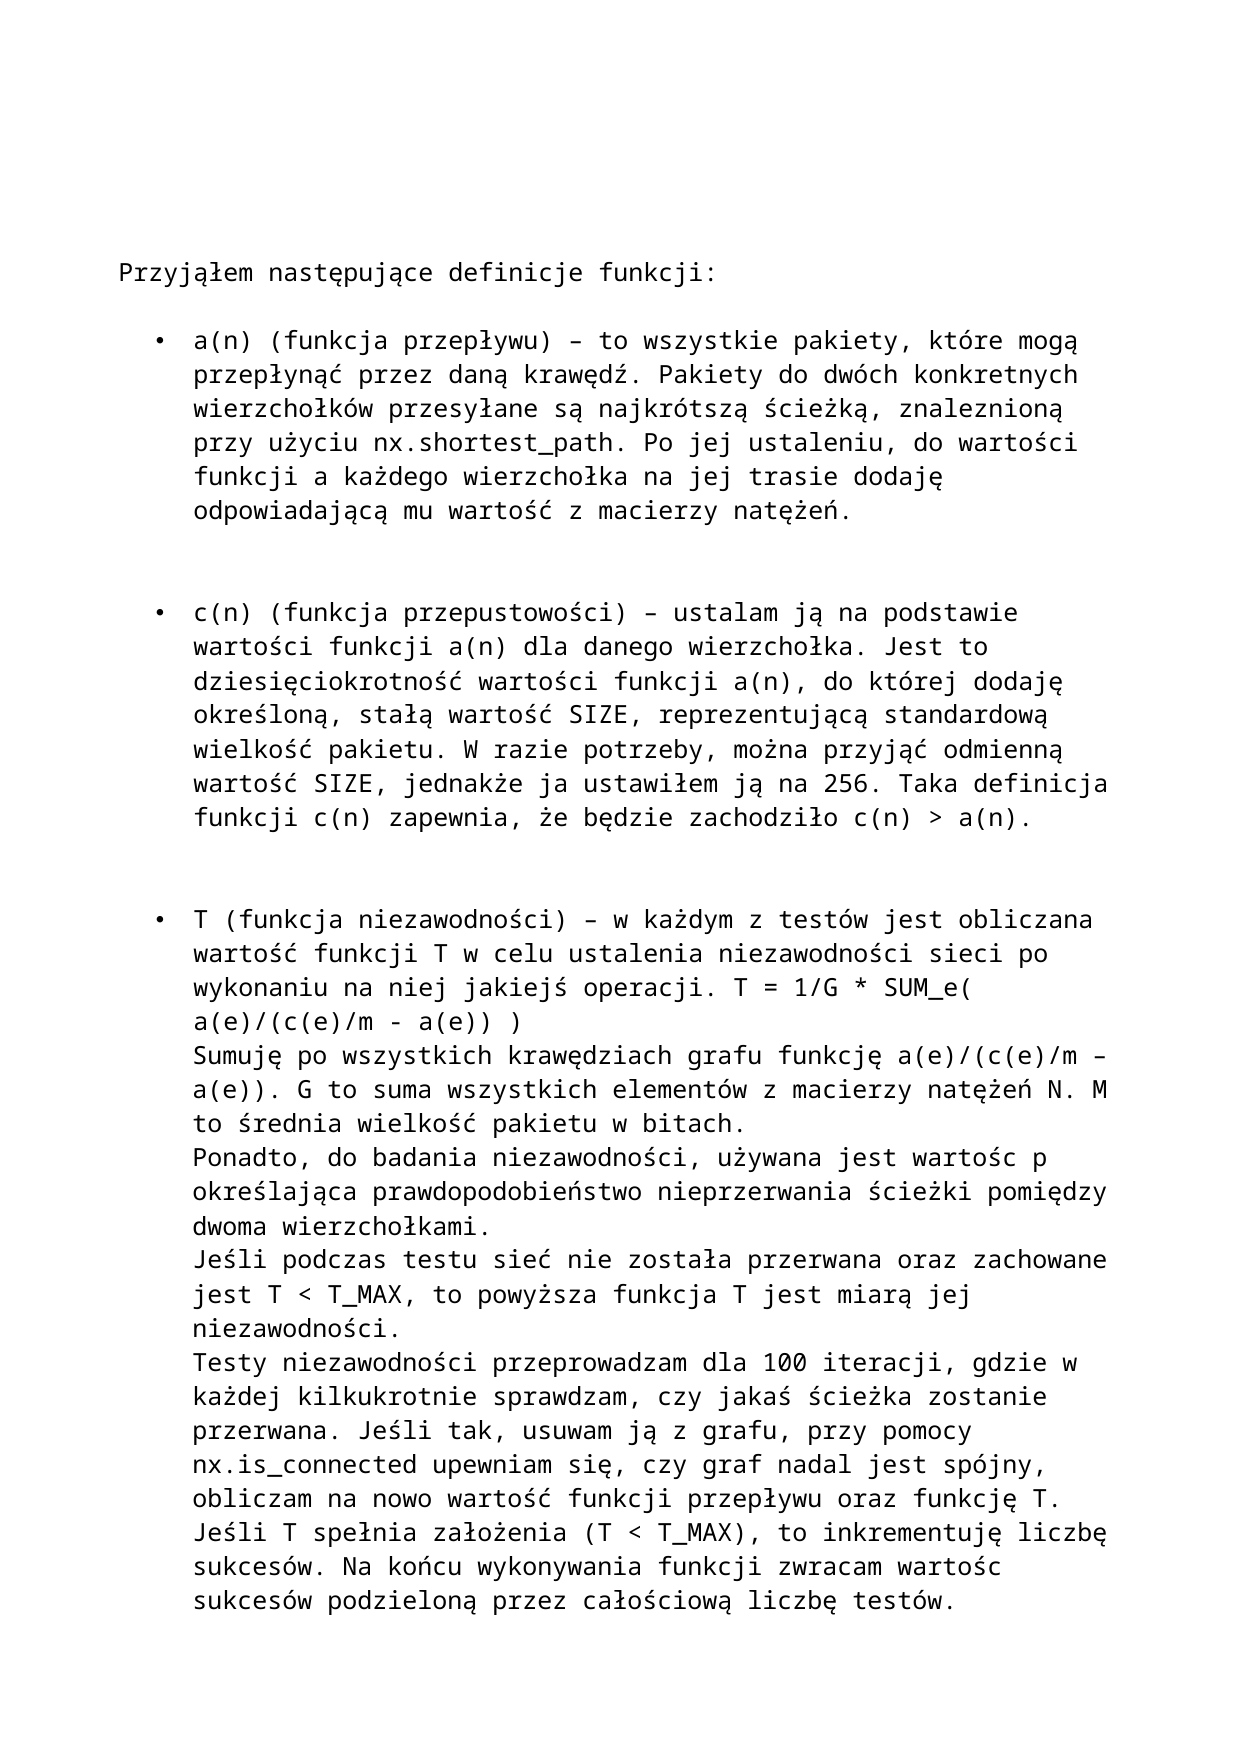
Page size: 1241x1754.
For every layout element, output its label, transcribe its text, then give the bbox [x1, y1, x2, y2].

text Ponadto, do badania niezawodności, używana jest wartośc p określająca prawdopodobieństwo nieprzerwania ścieżki pomiędzy dwoma wierzchołkami. [192, 1140, 1122, 1242]
text Sumuję po wszystkich krawędziach grafu funkcję a(e)/(c(e)/m – a(e)). G to suma wszystkich elementów z macierzy natężeń N. M to średnia wielkość pakietu w bitach. [192, 1038, 1122, 1140]
list a(n) (funkcja przepływu) – to wszystkie pakiety, które mogą przepłynąć przez daną krawędź. Pakiety do dwóch konkretnych wierzchołków przesyłane są najkrótszą ścieżką, znaleznioną przy użyciu nx.shortest_path. Po jej ustaleniu, do wartości funkcji a każdego wierzchołka na jej trasie dodaję odpowiadającą mu wartość z macierzy natężeń. [156, 322, 1122, 527]
list c(n) (funkcja przepustowości) – ustalam ją na podstawie wartości funkcji a(n) dla danego wierzchołka. Jest to dziesięciokrotność wartości funkcji a(n), do której dodaję określoną, stałą wartość SIZE, reprezentującą standardową wielkość pakietu. W razie potrzeby, można przyjąć odmienną wartość SIZE, jednakże ja ustawiłem ją na 256. Taka definicja funkcji c(n) zapewnia, że będzie zachodziło c(n) > a(n). [156, 595, 1122, 833]
text Jeśli podczas testu sieć nie została przerwana oraz zachowane jest T < T_MAX, to powyższa funkcja T jest miarą jej niezawodności. [192, 1242, 1122, 1344]
list T (funkcja niezawodności) – w każdym z testów jest obliczana wartość funkcji T w celu ustalenia niezawodności sieci po wykonaniu na niej jakiejś operacji. T = 1/G * SUM_e( a(e)/(c(e)/m - a(e)) ) [156, 902, 1122, 1038]
text Testy niezawodności przeprowadzam dla 100 iteracji, gdzie w każdej kilkukrotnie sprawdzam, czy jakaś ścieżka zostanie przerwana. Jeśli tak, usuwam ją z grafu, przy pomocy nx.is_connected upewniam się, czy graf nadal jest spójny, obliczam na nowo wartość funkcji przepływu oraz funkcję T. Jeśli T spełnia założenia (T < T_MAX), to inkrementuję liczbę sukcesów. Na końcu wykonywania funkcji zwracam wartośc sukcesów podzieloną przez całościową liczbę testów. [192, 1344, 1122, 1617]
text Przyjąłem następujące definicje funkcji: [118, 254, 1122, 288]
